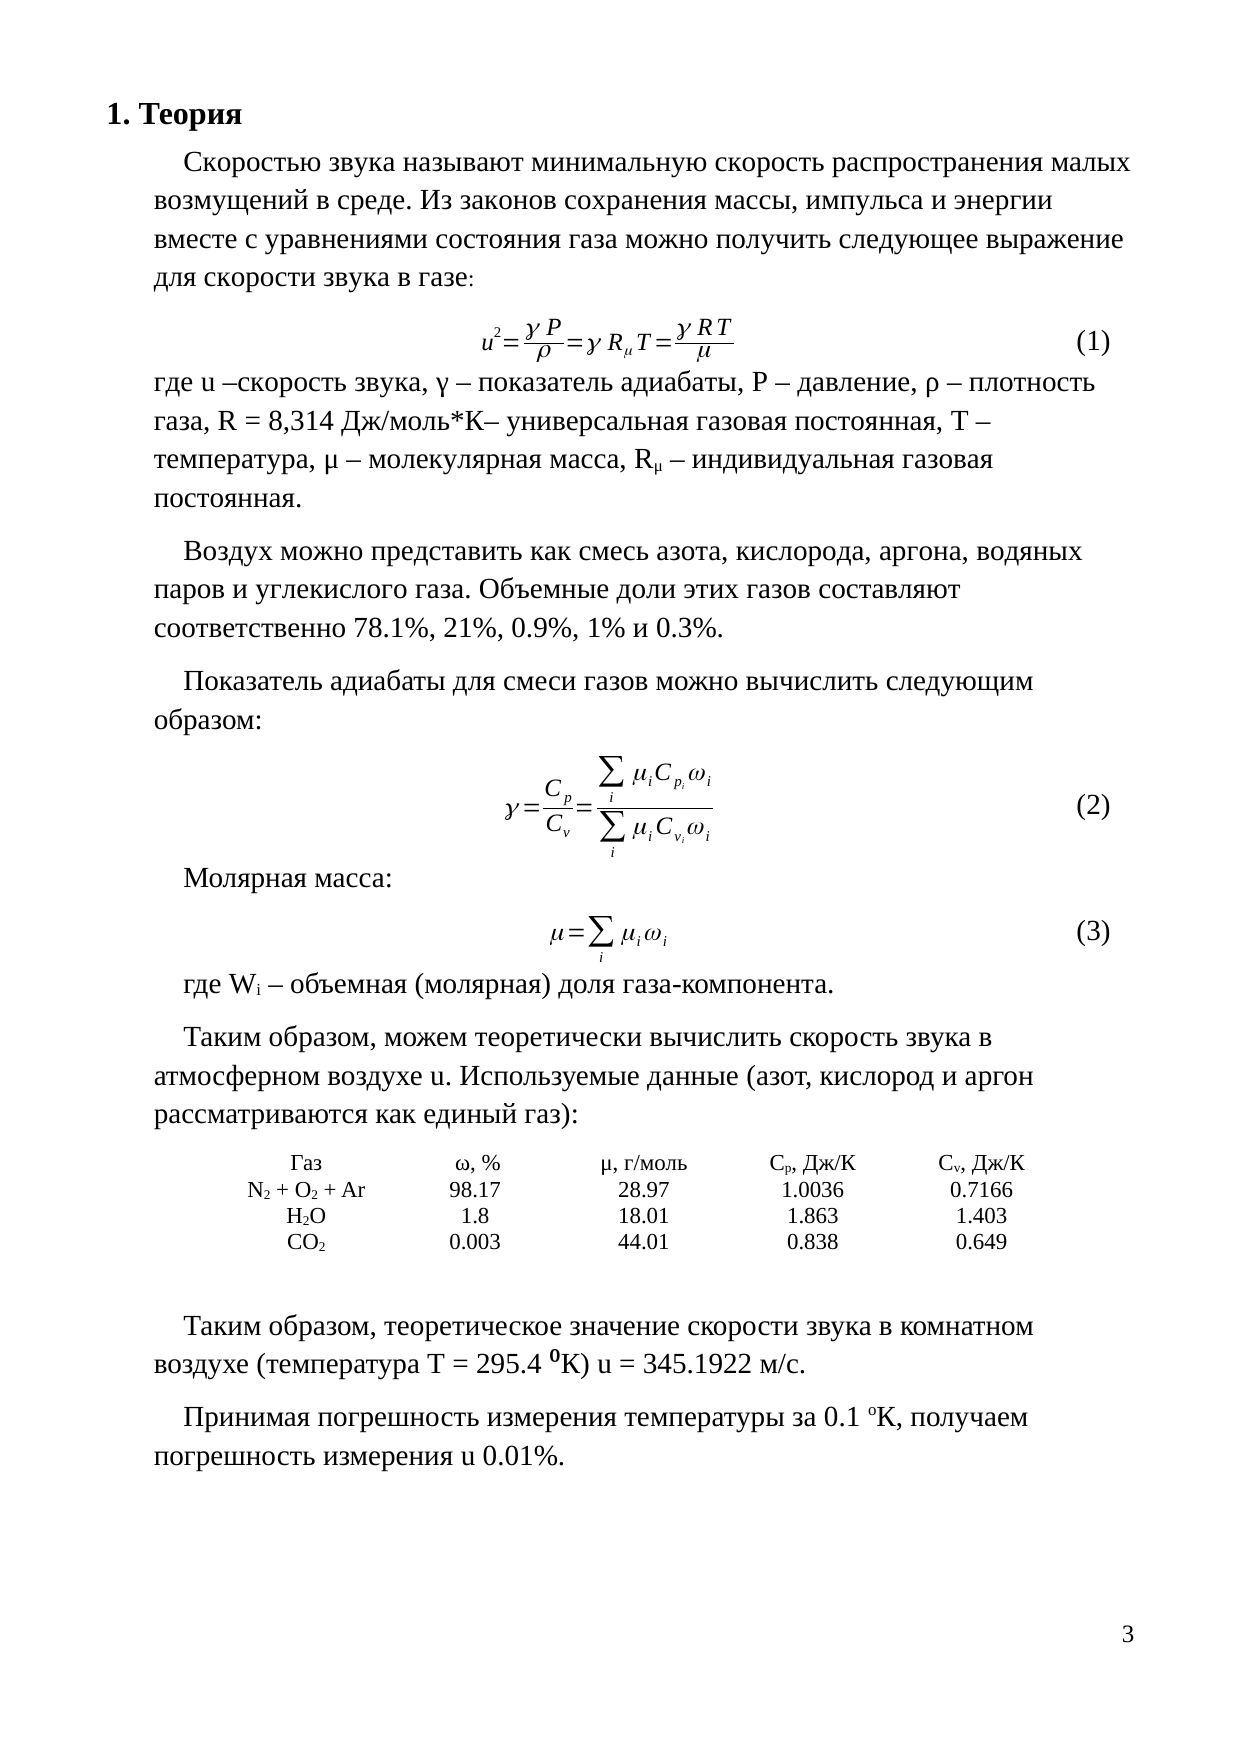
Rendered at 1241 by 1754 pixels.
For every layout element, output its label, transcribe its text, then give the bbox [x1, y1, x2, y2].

table_cell 0.838 [728, 1228, 897, 1255]
text (2) [106, 755, 1134, 860]
text (3) [106, 913, 1134, 966]
text где u –скорость звука, γ – показатель адиабаты, P – давление, ρ – плотность газа, R = 8,314 Дж/моль*К– универсальная газовая постоянная, T – температура, μ – молекулярная масса, Rμ – индивидуальная газовая постоянная. [153, 364, 1134, 513]
table_cell 1.8 [390, 1202, 559, 1228]
table_cell 0.649 [897, 1228, 1066, 1255]
text Таким образом, можем теоретически вычислить скорость звука в атмосферном воздухе u. Используемые данные (азот, кислород и аргон рассматриваются как единый газ): [153, 1019, 1134, 1130]
text Таким образом, теоретическое значение скорости звука в комнатном воздухе (температура Т = 295.4 ⁰К) u = 345.1922 м/с. [153, 1308, 1134, 1380]
text Показатель адиабаты для смеси газов можно вычислить следующим образом: [153, 663, 1134, 735]
text где Wi – объемная (молярная) доля газа-компонента. [153, 966, 1134, 999]
table_cell CO2 [222, 1228, 390, 1255]
table_cell 0.7166 [897, 1176, 1066, 1202]
table_header ω, % [390, 1149, 559, 1176]
text Молярная масса: [153, 860, 1134, 894]
table_header Cv, Дж/К [897, 1149, 1066, 1176]
table_cell 44.01 [559, 1228, 728, 1255]
text Скоростью звука называют минимальную скорость распространения малых возмущений в среде. Из законов сохранения массы, импульса и энергии вместе с уравнениями состояния газа можно получить следующее выражение для скорости звука в газе: [153, 144, 1134, 293]
table_cell N2 + O2 + Ar [222, 1176, 390, 1202]
table_cell 98.17 [390, 1176, 559, 1202]
table_cell 28.97 [559, 1176, 728, 1202]
table_cell 1.403 [897, 1202, 1066, 1228]
table_cell 1.863 [728, 1202, 897, 1228]
table_header Газ [222, 1149, 390, 1176]
table_cell 1.0036 [728, 1176, 897, 1202]
subtitle Теория [106, 94, 1134, 131]
table_cell 0.003 [390, 1228, 559, 1255]
text Воздух можно представить как смесь азота, кислорода, аргона, водяных паров и углекислого газа. Объемные доли этих газов составляют соответственно 78.1%, 21%, 0.9%, 1% и 0.3%. [153, 533, 1134, 644]
table_header μ, г/моль [559, 1149, 728, 1176]
text Принимая погрешность измерения температуры за 0.1 оК, получаем погрешность измерения u 0.01%. [153, 1399, 1134, 1472]
table_cell 18.01 [559, 1202, 728, 1228]
table_header Cp, Дж/К [728, 1149, 897, 1176]
text (1) [106, 313, 1134, 364]
table_cell H2O [222, 1202, 390, 1228]
